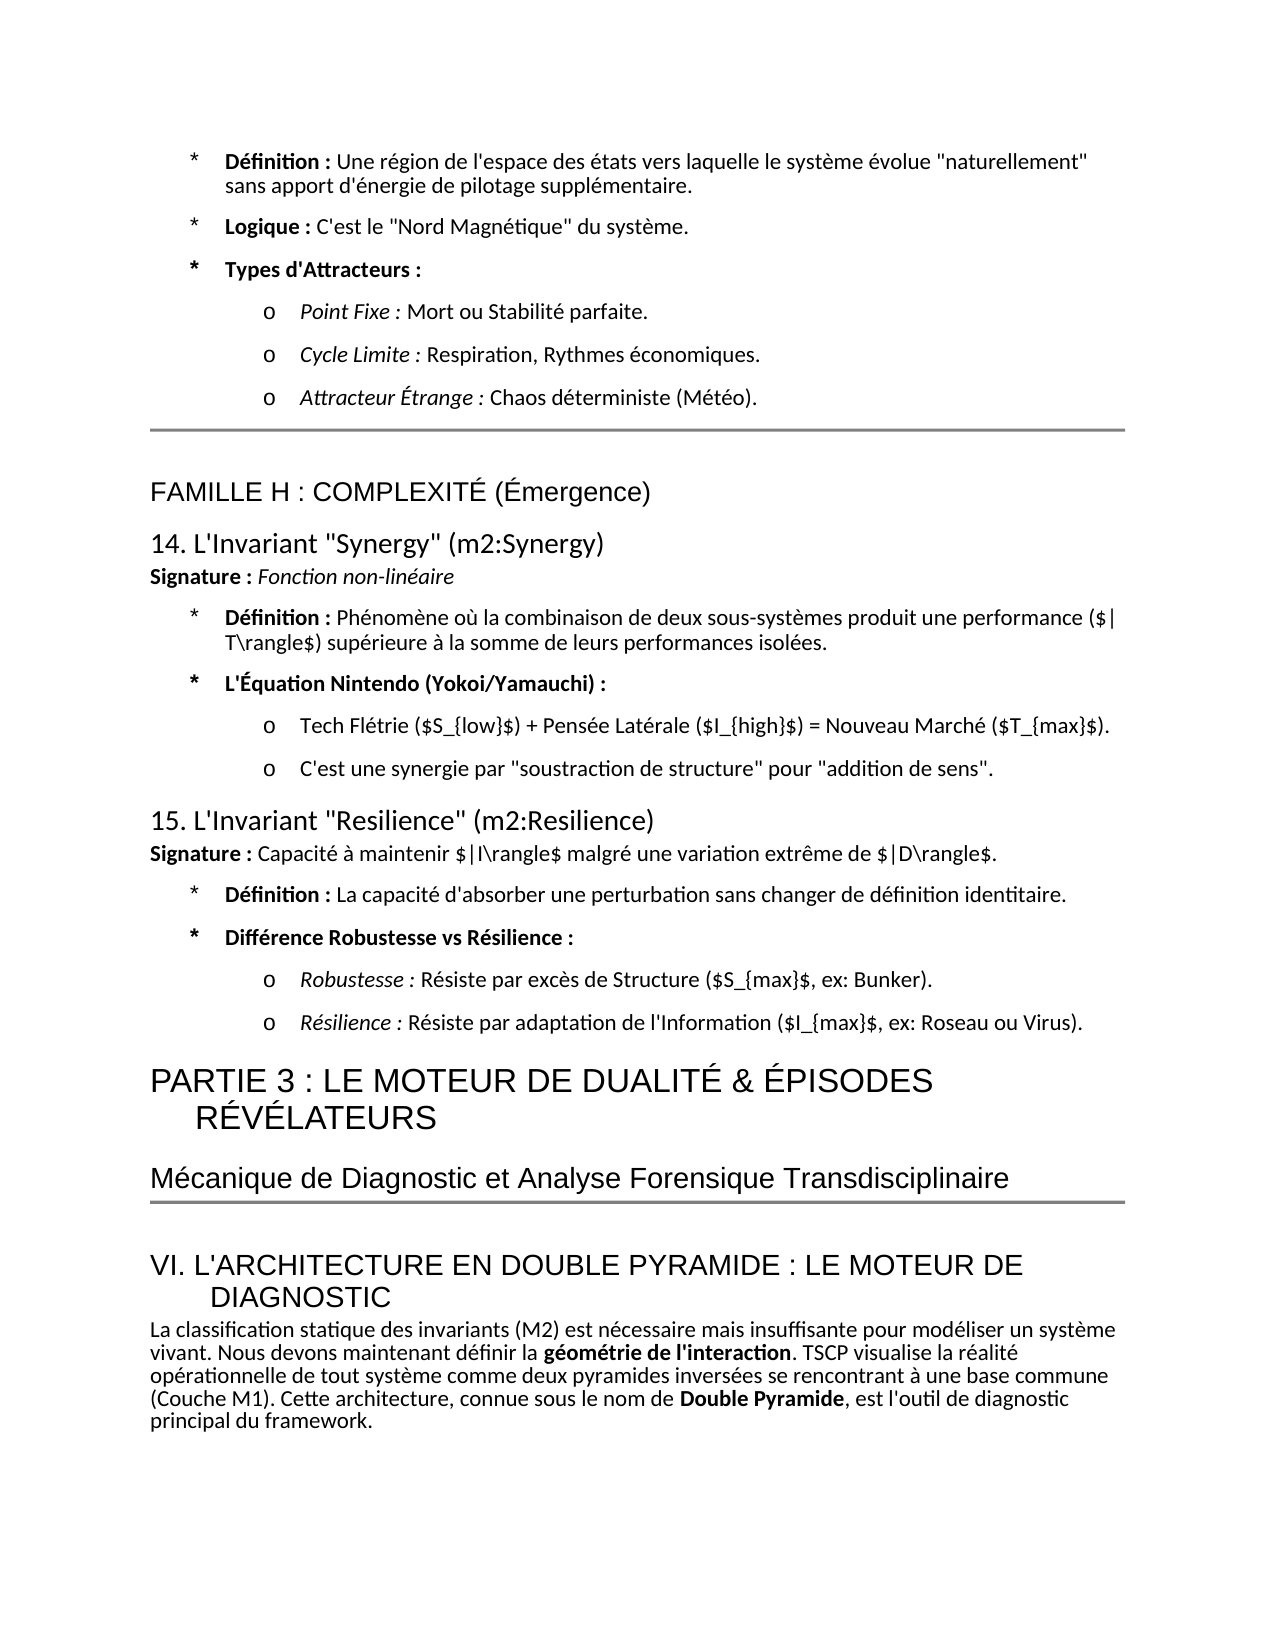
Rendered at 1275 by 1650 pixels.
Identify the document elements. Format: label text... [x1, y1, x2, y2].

subtitle FAMILLE H : COMPLEXITÉ (Émergence) [150, 476, 1125, 507]
list L'Équation Nintendo (Yokoi/Yamauchi) : [187, 672, 1125, 698]
subtitle Mécanique de Diagnostic et Analyse Forensique Transdisciplinaire [150, 1162, 1125, 1194]
list Différence Robustesse vs Résilience : [187, 926, 1125, 952]
list Robustesse : Résiste par excès de Structure ($S_{max}$, ex: Bunker). [262, 969, 1125, 994]
subtitle 15. L'Invariant "Resilience" (m2:Resilience) [150, 808, 1125, 838]
list Point Fixe : Mort ou Stabilité parfaite. [262, 301, 1125, 327]
list Résilience : Résiste par adaptation de l'Information ($I_{max}$, ex: Roseau ou Virus). [262, 1011, 1125, 1037]
text Signature : Fonction non-linéaire [150, 567, 1125, 590]
list Définition : Phénomène où la combinaison de deux sous-systèmes produit une performance ($|T\rangle$) supérieure à la somme de leurs performances isolées. [187, 607, 1125, 656]
subtitle PARTIE 3 : LE MOTEUR DE DUALITÉ & ÉPISODES RÉVÉLATEURS [150, 1062, 1125, 1137]
list Logique : C'est le "Nord Magnétique" du système. [187, 216, 1125, 241]
subtitle VI. L'ARCHITECTURE EN DOUBLE PYRAMIDE : LE MOTEUR DE DIAGNOSTIC [150, 1248, 1125, 1314]
list Cycle Limite : Respiration, Rythmes économiques. [262, 343, 1125, 369]
list Types d'Attracteurs : [187, 258, 1125, 284]
list Tech Flétrie ($S_{low}$) + Pensée Latérale ($I_{high}$) = Nouveau Marché ($T_{max}$). [262, 715, 1125, 741]
list Attracteur Étrange : Chaos déterministe (Météo). [262, 386, 1125, 412]
list Définition : La capacité d'absorber une perturbation sans changer de définition identitaire. [187, 883, 1125, 909]
subtitle 14. L'Invariant "Synergy" (m2:Synergy) [150, 532, 1125, 561]
list C'est une synergie par "soustraction de structure" pour "addition de sens". [262, 757, 1125, 783]
list Définition : Une région de l'espace des états vers laquelle le système évolue "naturellement" sans apport d'énergie de pilotage supplémentaire. [187, 150, 1125, 199]
text La classification statique des invariants (M2) est nécessaire mais insuffisante pour modéliser un système vivant. Nous devons maintenant définir la géométrie de l'interaction. TSCP visualise la réalité opérationnelle de tout système comme deux pyramides inversées se rencontrant à une base commune (Couche M1). Cette architecture, connue sous le nom de Double Pyramide, est l'outil de diagnostic principal du framework. [150, 1320, 1125, 1434]
text Signature : Capacité à maintenir $|I\rangle$ malgré une variation extrême de $|D\rangle$. [150, 844, 1125, 867]
